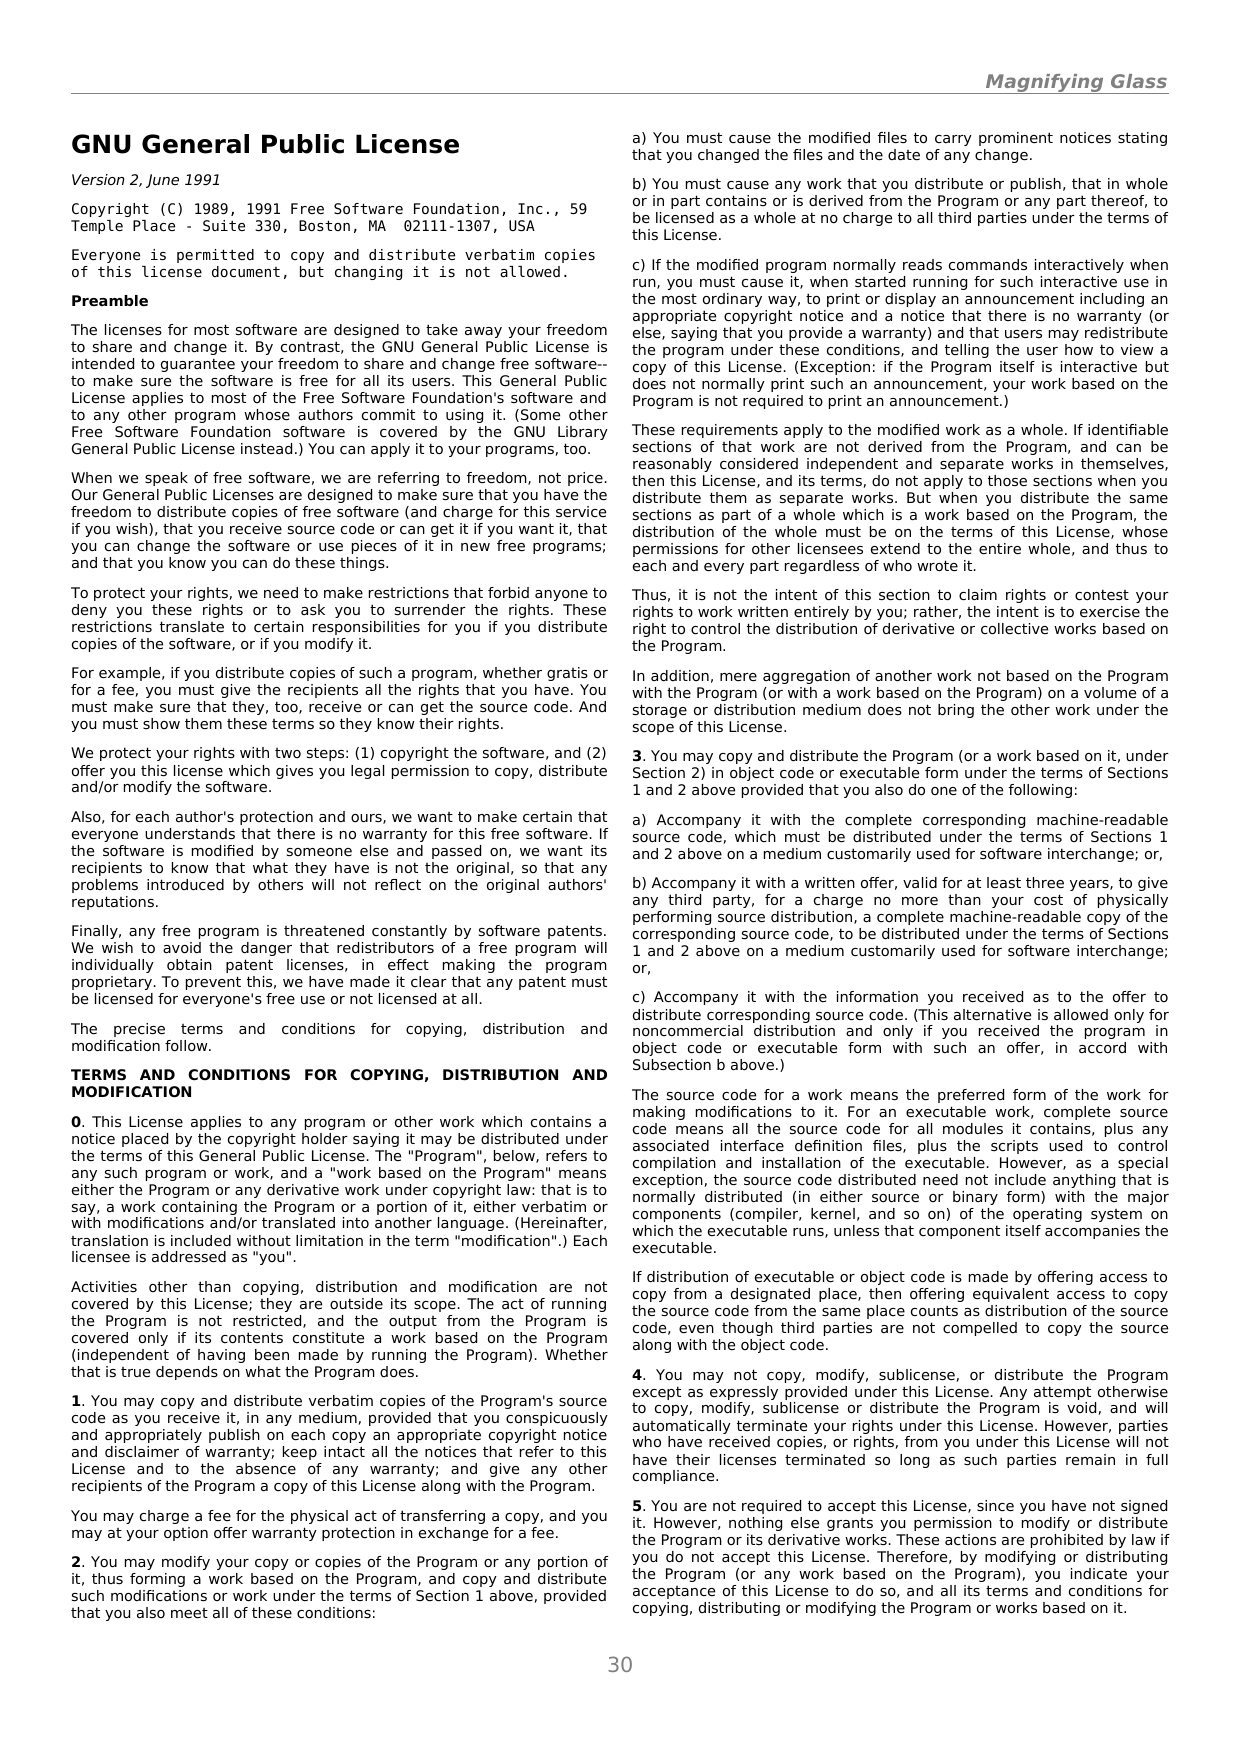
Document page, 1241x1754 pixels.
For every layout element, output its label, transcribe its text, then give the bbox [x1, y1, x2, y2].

text 5. You are not required to accept this License, since you have not signed it. However, nothing else grants you permission to modify or distribute the Program or its derivative works. These actions are prohibited by law if you do not accept this License. Therefore, by modifying or distributing the Program (or any work based on the Program), you indicate your acceptance of this License to do so, and all its terms and conditions for copying, distributing or modifying the Program or works based on it. [632, 1498, 1169, 1617]
text In addition, mere aggregation of another work not based on the Program with the Program (or with a work based on the Program) on a volume of a storage or distribution medium does not bring the other work under the scope of this License. [632, 668, 1169, 736]
text We protect your rights with two steps: (1) copyright the software, and (2) offer you this license which gives you legal permission to copy, distribute and/or modify the software. [71, 745, 608, 796]
text Copyright (C) 1989, 1991 Free Software Foundation, Inc., 59 Temple Place - Suite 330, Boston, MA 02111-1307, USA [71, 201, 608, 235]
text Version 2, June 1991 [71, 171, 608, 188]
text The precise terms and conditions for copying, distribution and modification follow. [71, 1021, 608, 1054]
text The source code for a work means the preferred form of the work for making modifications to it. For an executable work, complete source code means all the source code for all modules it contains, plus any associated interface definition files, plus the scripts used to control compilation and installation of the executable. However, as a special exception, the source code distributed need not include anything that is normally distributed (in either source or binary form) with the major components (compiler, kernel, and so on) of the operating system on which the executable runs, unless that component itself accompanies the executable. [632, 1087, 1169, 1257]
text These requirements apply to the modified work as a whole. If identifiable sections of that work are not derived from the Program, and can be reasonably considered independent and separate works in themselves, then this License, and its terms, do not apply to those sections when you distribute them as separate works. But when you distribute the same sections as part of a whole which is a work based on the Program, the distribution of the whole must be on the terms of this License, whose permissions for other licensees extend to the entire whole, and thus to each and every part regardless of who wrote it. [632, 422, 1169, 575]
text You may charge a fee for the physical act of transferring a copy, and you may at your option offer warranty protection in exchange for a fee. [71, 1508, 608, 1542]
text Finally, any free program is threatened constantly by software patents. We wish to avoid the danger that redistributors of a free program will individually obtain patent licenses, in effect making the program proprietary. To prevent this, we have made it clear that any patent must be licensed for everyone's free use or not licensed at all. [71, 923, 608, 1008]
text Also, for each author's protection and ours, we want to make certain that everyone understands that there is no warranty for this free software. If the software is modified by someone else and passed on, we want its recipients to know that what they have is not the original, so that any problems introduced by others will not reflect on the original authors' reputations. [71, 809, 608, 911]
text For example, if you distribute copies of such a program, whether gratis or for a fee, you must give the recipients all the rights that you have. You must make sure that they, too, receive or can get the source code. And you must show them these terms so they know their rights. [71, 665, 608, 733]
text 3. You may copy and distribute the Program (or a work based on it, under Section 2) in object code or executable form under the terms of Sections 1 and 2 above provided that you also do one of the following: [632, 748, 1169, 799]
text TERMS AND CONDITIONS FOR COPYING, DISTRIBUTION AND MODIFICATION [71, 1067, 608, 1101]
text c) If the modified program normally reads commands interactively when run, you must cause it, when started running for such interactive use in the most ordinary way, to print or display an announcement including an appropriate copyright notice and a notice that there is no warranty (or else, saying that you provide a warranty) and that users may redistribute the program under these conditions, and telling the user how to view a copy of this License. (Exception: if the Program itself is interactive but does not normally print such an announcement, your work based on the Program is not required to print an announcement.) [632, 257, 1169, 409]
text 1. You may copy and distribute verbatim copies of the Program's source code as you receive it, in any medium, provided that you conspicuously and appropriately publish on each copy an appropriate copyright notice and disclaimer of warranty; keep intact all the notices that refer to this License and to the absence of any warranty; and give any other recipients of the Program a copy of this License along with the Program. [71, 1393, 608, 1495]
text If distribution of executable or object code is made by offering access to copy from a designated place, then offering equivalent access to copy the source code from the same place counts as distribution of the source code, even though third parties are not compelled to copy the source along with the object code. [632, 1269, 1169, 1354]
title GNU General Public License [71, 130, 608, 159]
text Preamble [71, 292, 608, 309]
text Thus, it is not the intent of this section to claim rights or contest your rights to work written entirely by you; rather, the intent is to exercise the right to control the distribution of derivative or collective works based on the Program. [632, 587, 1169, 655]
text 0. This License applies to any program or other work which contains a notice placed by the copyright holder saying it may be distributed under the terms of this General Public License. The "Program", below, refers to any such program or work, and a "work based on the Program" means either the Program or any derivative work under copyright law: that is to say, a work containing the Program or a portion of it, either verbatim or with modifications and/or translated into another language. (Hereinafter, translation is included without limitation in the term "modification".) Each licensee is addressed as "you". [71, 1113, 608, 1266]
text b) You must cause any work that you distribute or publish, that in whole or in part contains or is derived from the Program or any part thereof, to be licensed as a whole at no charge to all third parties under the terms of this License. [632, 176, 1169, 244]
text When we speak of free software, we are referring to freedom, not price. Our General Public Licenses are designed to make sure that you have the freedom to distribute copies of free software (and charge for this service if you wish), that you receive source code or can get it if you want it, that you can change the software or use pieces of it in new free programs; and that you know you can do these things. [71, 470, 608, 572]
text Everyone is permitted to copy and distribute verbatim copies of this license document, but changing it is not allowed. [71, 247, 608, 281]
text c) Accompany it with the information you received as to the offer to distribute corresponding source code. (This alternative is allowed only for noncommercial distribution and only if you received the program in object code or executable form with such an offer, in accord with Subsection b above.) [632, 989, 1169, 1074]
text b) Accompany it with a written offer, valid for at least three years, to give any third party, for a charge no more than your cost of physically performing source distribution, a complete machine-readable copy of the corresponding source code, to be distributed under the terms of Sections 1 and 2 above on a medium customarily used for software interchange; or, [632, 875, 1169, 977]
text The licenses for most software are designed to take away your freedom to share and change it. By contrast, the GNU General Public License is intended to guarantee your freedom to share and change free software--to make sure the software is free for all its users. This General Public License applies to most of the Free Software Foundation's software and to any other program whose authors commit to using it. (Some other Free Software Foundation software is covered by the GNU Library General Public License instead.) You can apply it to your programs, too. [71, 322, 608, 458]
text Activities other than copying, distribution and modification are not covered by this License; they are outside its scope. The act of running the Program is not restricted, and the output from the Program is covered only if its contents constitute a work based on the Program (independent of having been made by running the Program). Whether that is true depends on what the Program does. [71, 1279, 608, 1381]
text a) You must cause the modified files to carry prominent notices stating that you changed the files and the date of any change. [632, 130, 1169, 164]
text To protect your rights, we need to make restrictions that forbid anyone to deny you these rights or to ask you to surrender the rights. These restrictions translate to certain responsibilities for you if you distribute copies of the software, or if you modify it. [71, 584, 608, 652]
text 4. You may not copy, modify, sublicense, or distribute the Program except as expressly provided under this License. Any attempt otherwise to copy, modify, sublicense or distribute the Program is void, and will automatically terminate your rights under this License. However, parties who have received copies, or rights, from you under this License will not have their licenses terminated so long as such parties remain in full compliance. [632, 1366, 1169, 1485]
text a) Accompany it with the complete corresponding machine-readable source code, which must be distributed under the terms of Sections 1 and 2 above on a medium customarily used for software interchange; or, [632, 812, 1169, 862]
text 2. You may modify your copy or copies of the Program or any portion of it, thus forming a work based on the Program, and copy and distribute such modifications or work under the terms of Section 1 above, provided that you also meet all of these conditions: [71, 1554, 608, 1622]
